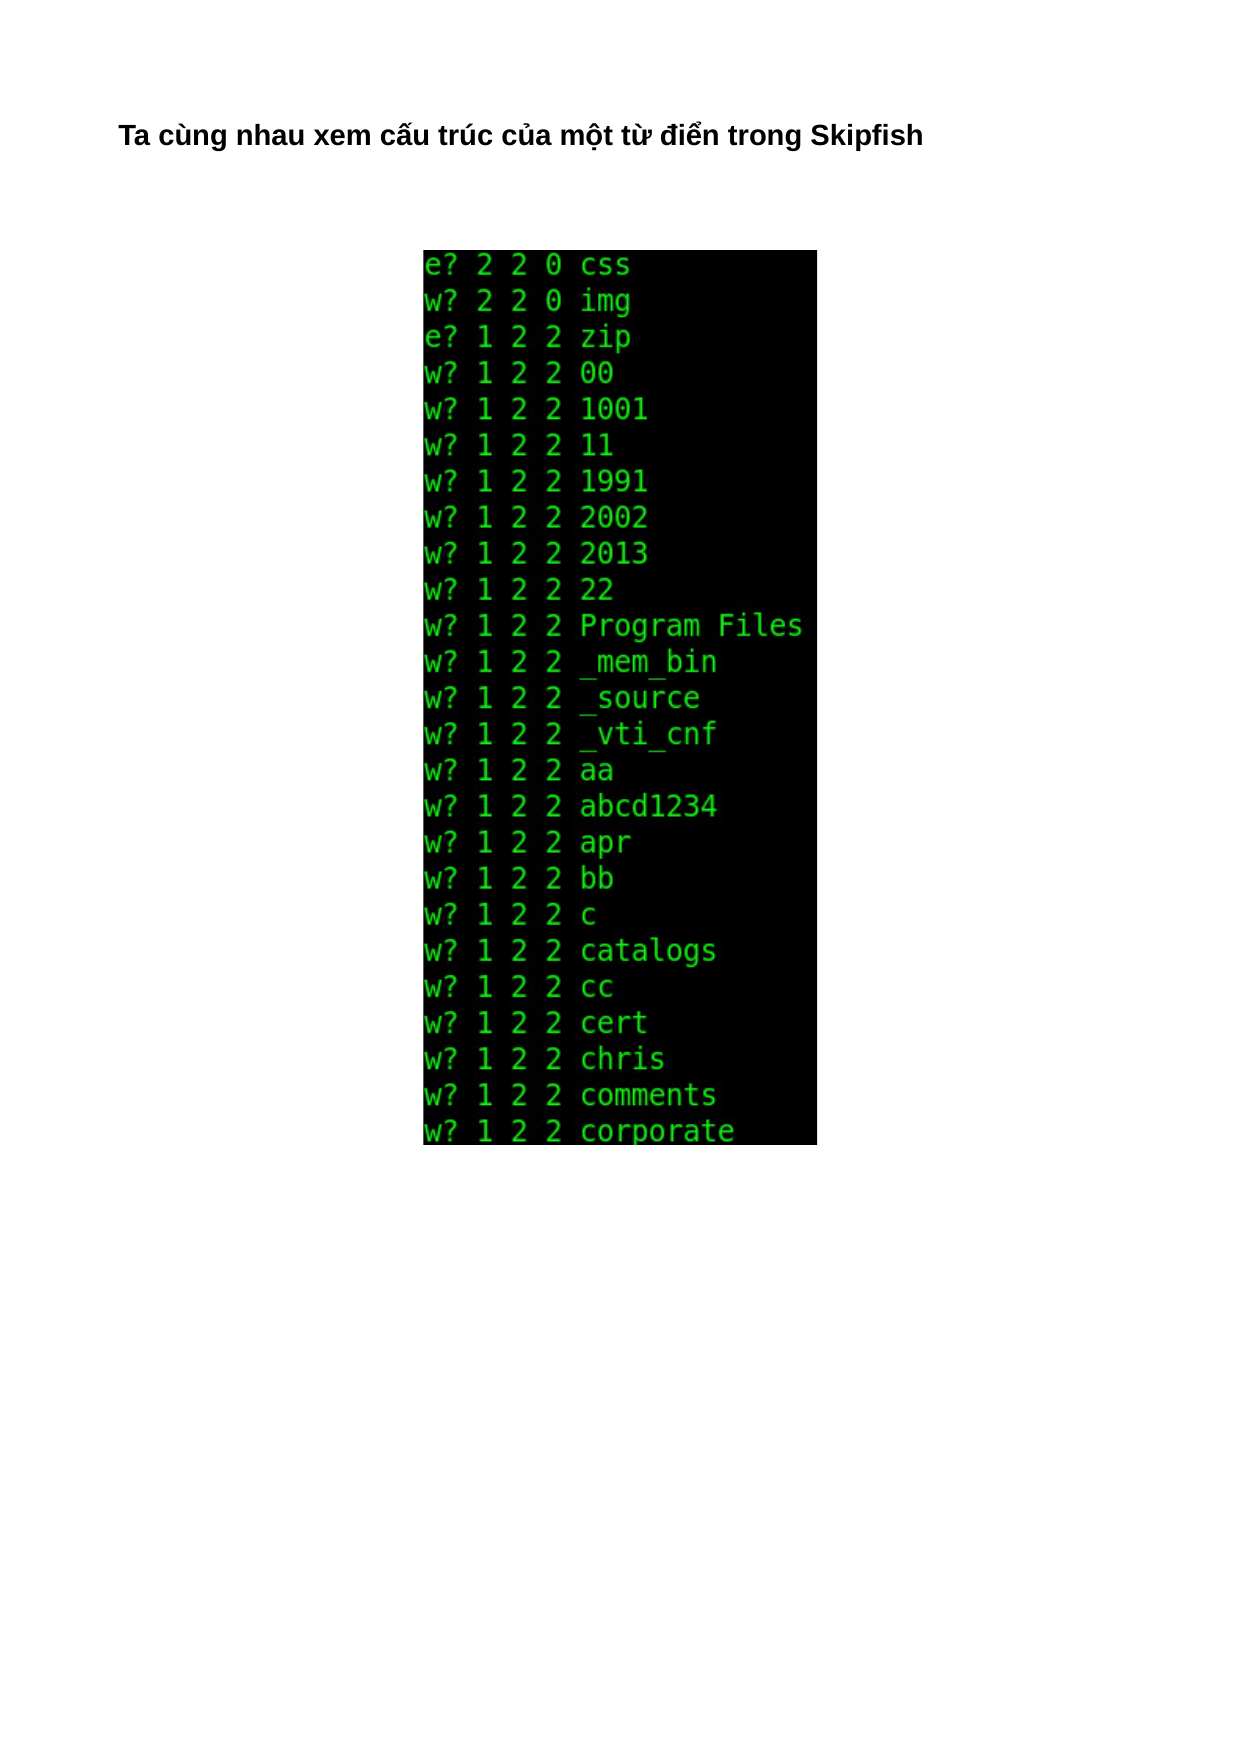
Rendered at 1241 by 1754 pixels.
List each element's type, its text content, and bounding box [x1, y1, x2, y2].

subtitle Ta cùng nhau xem cấu trúc của một từ điển trong Skipfish [118, 118, 1122, 152]
